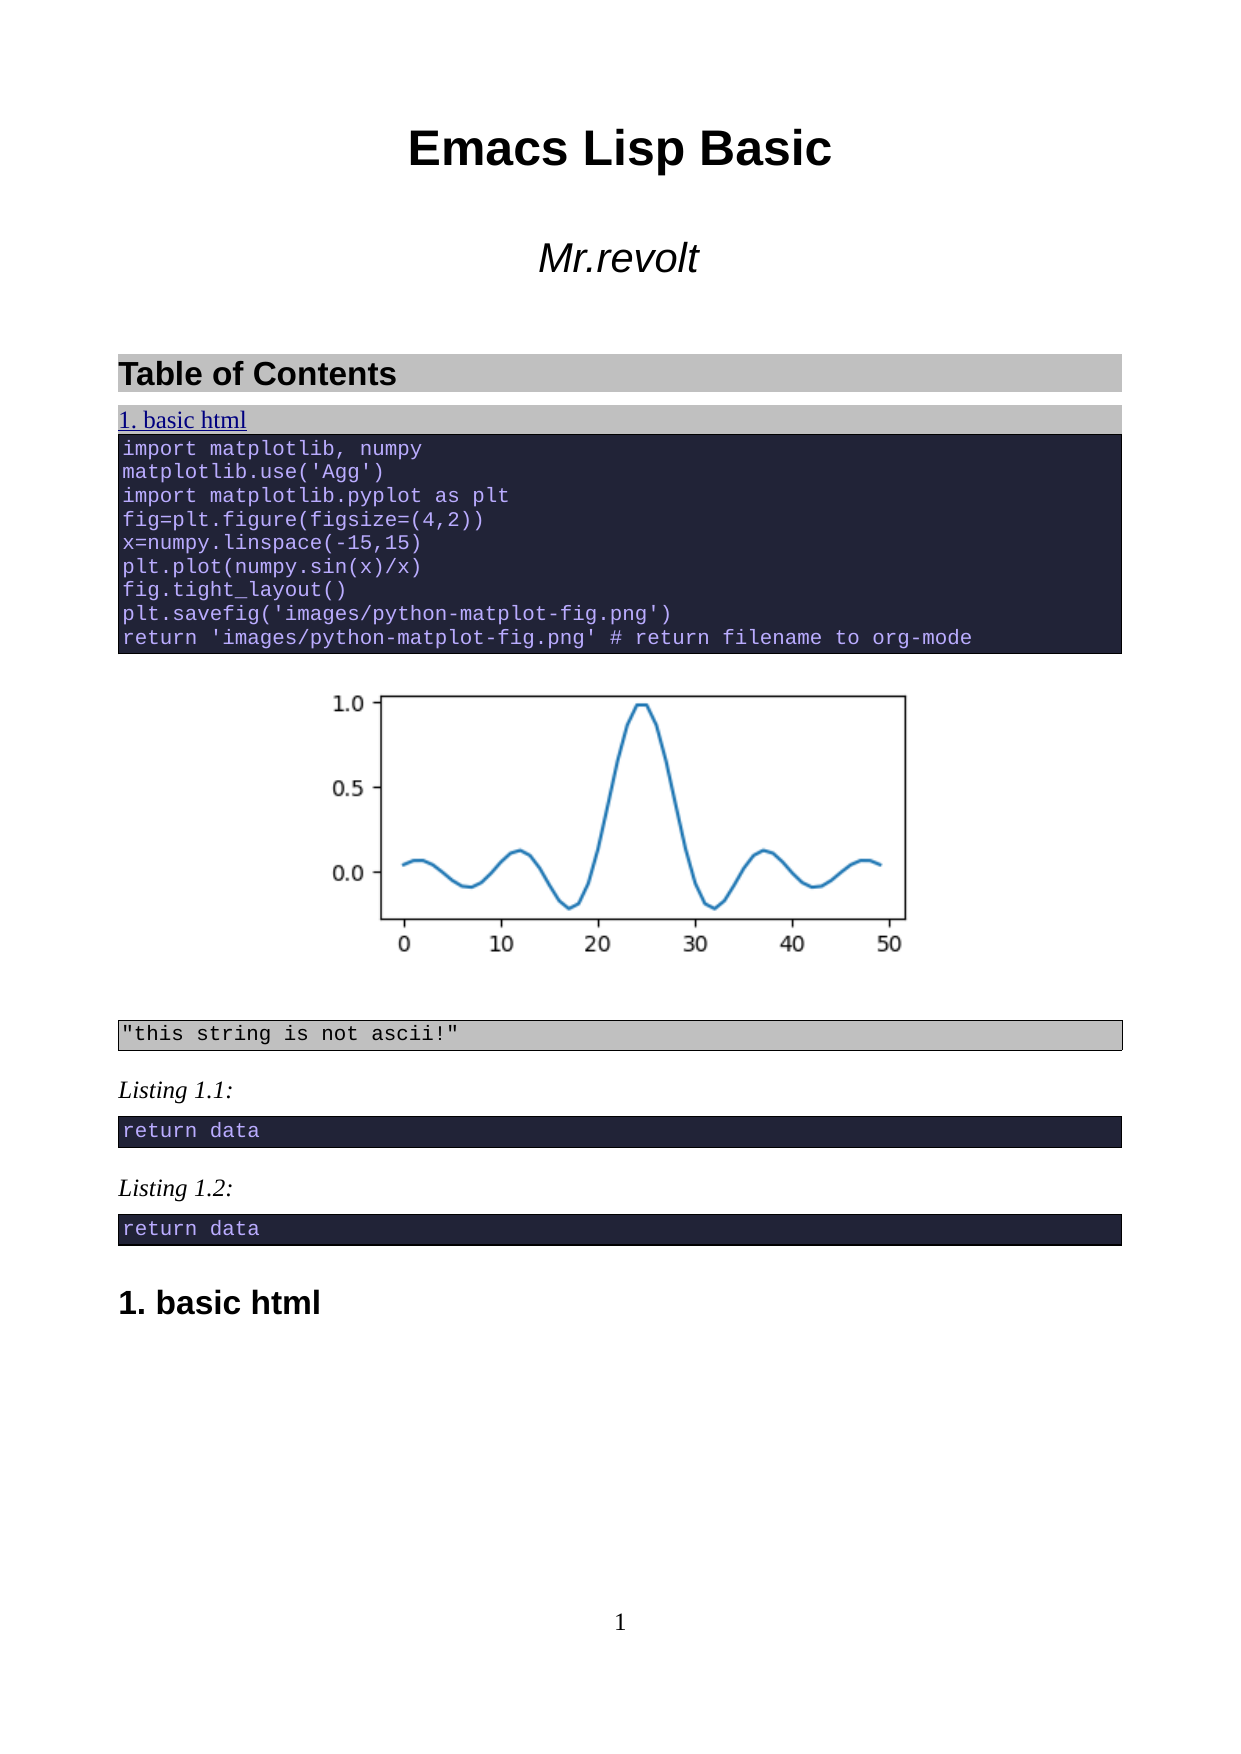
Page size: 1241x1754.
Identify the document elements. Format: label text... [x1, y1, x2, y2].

text fig=plt.figure(figsize=(4,2)) [119, 504, 1121, 528]
text fig.tight_layout() [119, 576, 1121, 599]
text import matplotlib.pyplot as plt [119, 481, 1121, 504]
text x=numpy.linspace(-15,15) [119, 528, 1121, 552]
text return data [119, 1117, 1121, 1147]
list Listing 2: [118, 1173, 1122, 1201]
text 1. basic html [118, 405, 1122, 434]
text plt.plot(numpy.sin(x)/x) [119, 552, 1121, 576]
text plt.savefig('images/python-matplot-fig.png') [119, 599, 1121, 623]
text "this string is not ascii!" [119, 1021, 1122, 1050]
subtitle Table of Contents [118, 354, 1122, 392]
text import matplotlib, numpy [119, 435, 1121, 457]
subtitle basic html [118, 1283, 1122, 1322]
text matplotlib.use('Agg') [119, 457, 1121, 481]
text return 'images/python-matplot-fig.png' # return filename to org-mode [119, 623, 1121, 653]
list Listing 1: [118, 1075, 1122, 1104]
title Emacs Lisp Basic [118, 118, 1122, 176]
text return data [119, 1215, 1121, 1244]
subtitle Mr.revolt [118, 233, 1122, 281]
